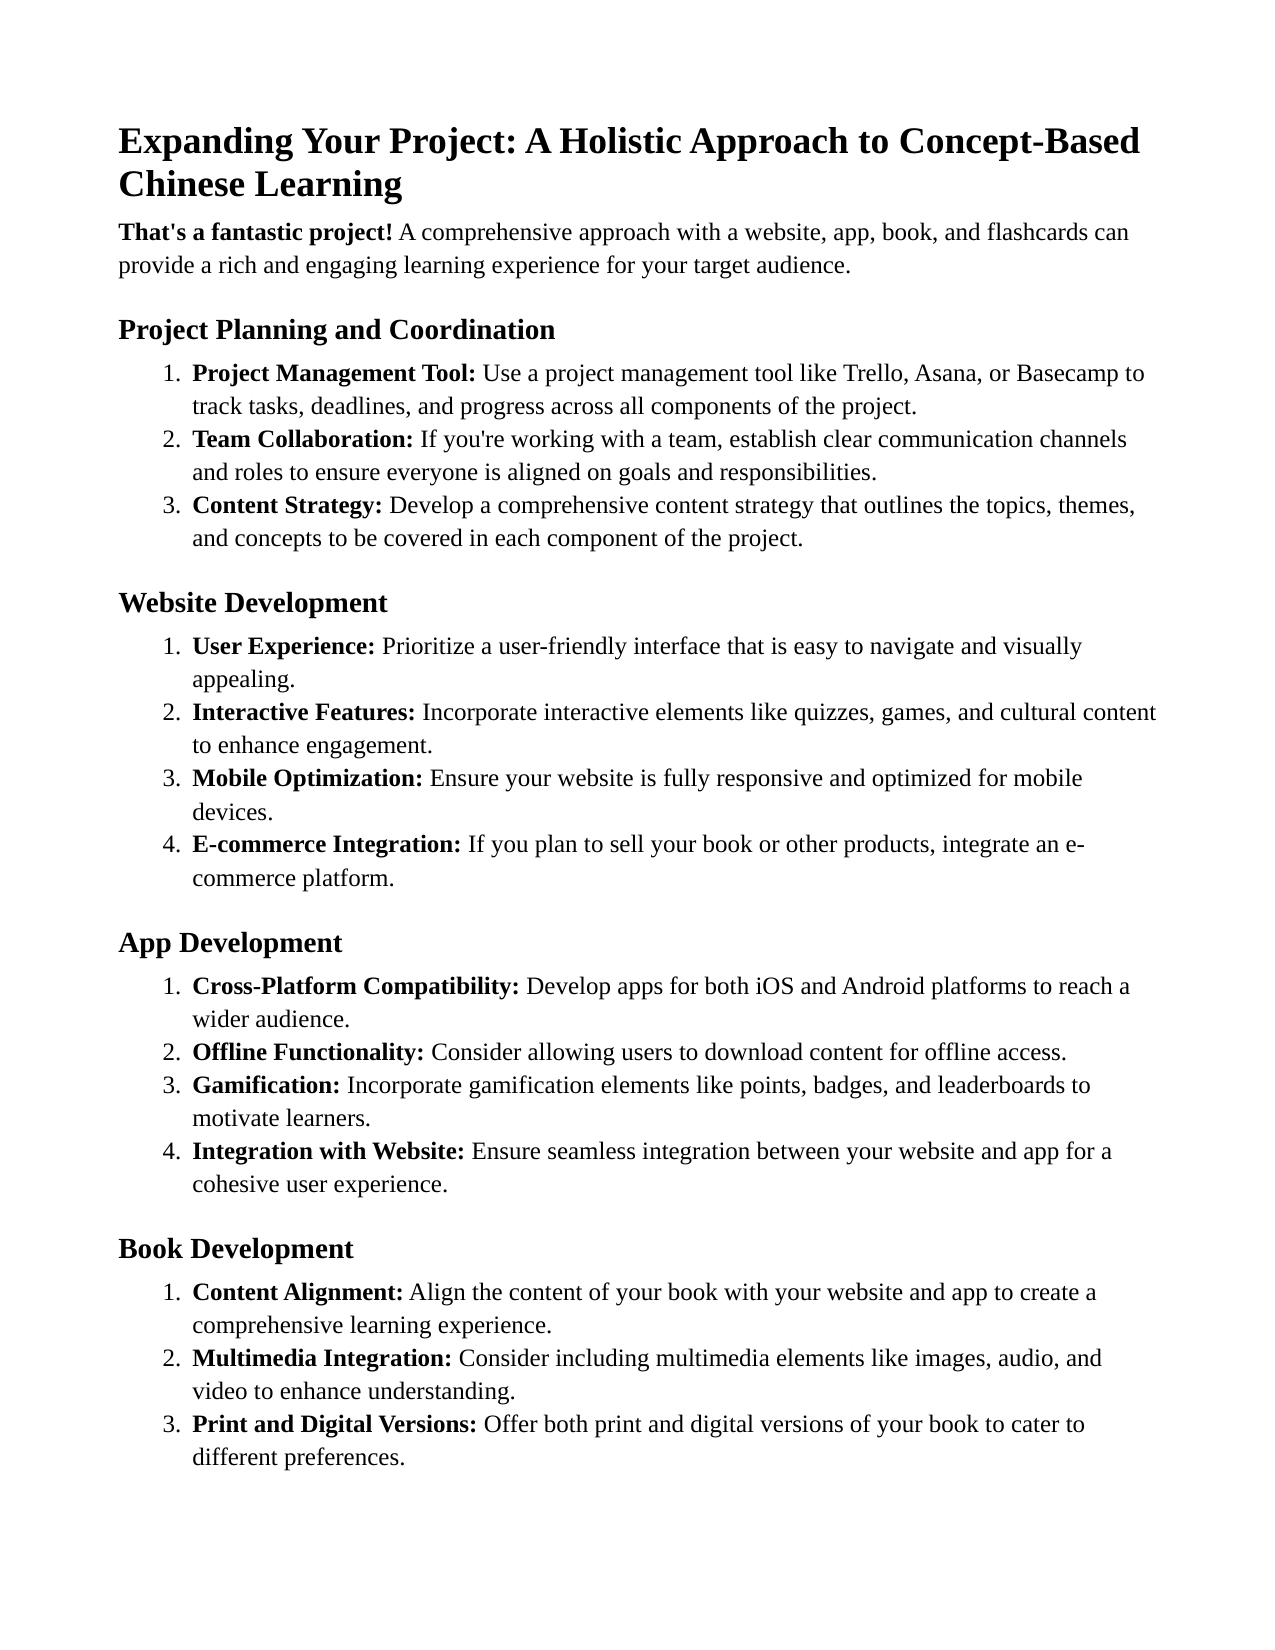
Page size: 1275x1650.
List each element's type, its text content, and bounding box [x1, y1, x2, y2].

list Project Management Tool: Use a project management tool like Trello, Asana, or Basecamp to track tasks, deadlines, and progress across all components of the project. [162, 358, 1157, 420]
subtitle Expanding Your Project: A Holistic Approach to Concept-Based Chinese Learning [118, 118, 1157, 204]
list Gamification: Incorporate gamification elements like points, badges, and leaderboards to motivate learners. [162, 1070, 1157, 1132]
subtitle Project Planning and Coordination [118, 312, 1157, 346]
subtitle Book Development [118, 1231, 1157, 1265]
subtitle App Development [118, 925, 1157, 958]
text That's a fantastic project! A comprehensive approach with a website, app, book, and flashcards can provide a rich and engaging learning experience for your target audience. [118, 217, 1157, 279]
list Offline Functionality: Consider allowing users to download content for offline access. [162, 1037, 1157, 1066]
list Team Collaboration: If you're working with a team, establish clear communication channels and roles to ensure everyone is aligned on goals and responsibilities. [162, 424, 1157, 486]
list Interactive Features: Incorporate interactive elements like quizzes, games, and cultural content to enhance engagement. [162, 697, 1157, 759]
subtitle Website Development [118, 585, 1157, 619]
list Mobile Optimization: Ensure your website is fully responsive and optimized for mobile devices. [162, 763, 1157, 825]
list Multimedia Integration: Consider including multimedia elements like images, audio, and video to enhance understanding. [162, 1343, 1157, 1405]
list User Experience: Prioritize a user-friendly interface that is easy to navigate and visually appealing. [162, 631, 1157, 693]
list Content Strategy: Develop a comprehensive content strategy that outlines the topics, themes, and concepts to be covered in each component of the project. [162, 490, 1157, 552]
list Integration with Website: Ensure seamless integration between your website and app for a cohesive user experience. [162, 1136, 1157, 1198]
list Cross-Platform Compatibility: Develop apps for both iOS and Android platforms to reach a wider audience. [162, 971, 1157, 1033]
list Print and Digital Versions: Offer both print and digital versions of your book to cater to different preferences. [162, 1409, 1157, 1471]
list Content Alignment: Align the content of your book with your website and app to create a comprehensive learning experience. [162, 1277, 1157, 1339]
list E-commerce Integration: If you plan to sell your book or other products, integrate an e-commerce platform. [162, 829, 1157, 891]
